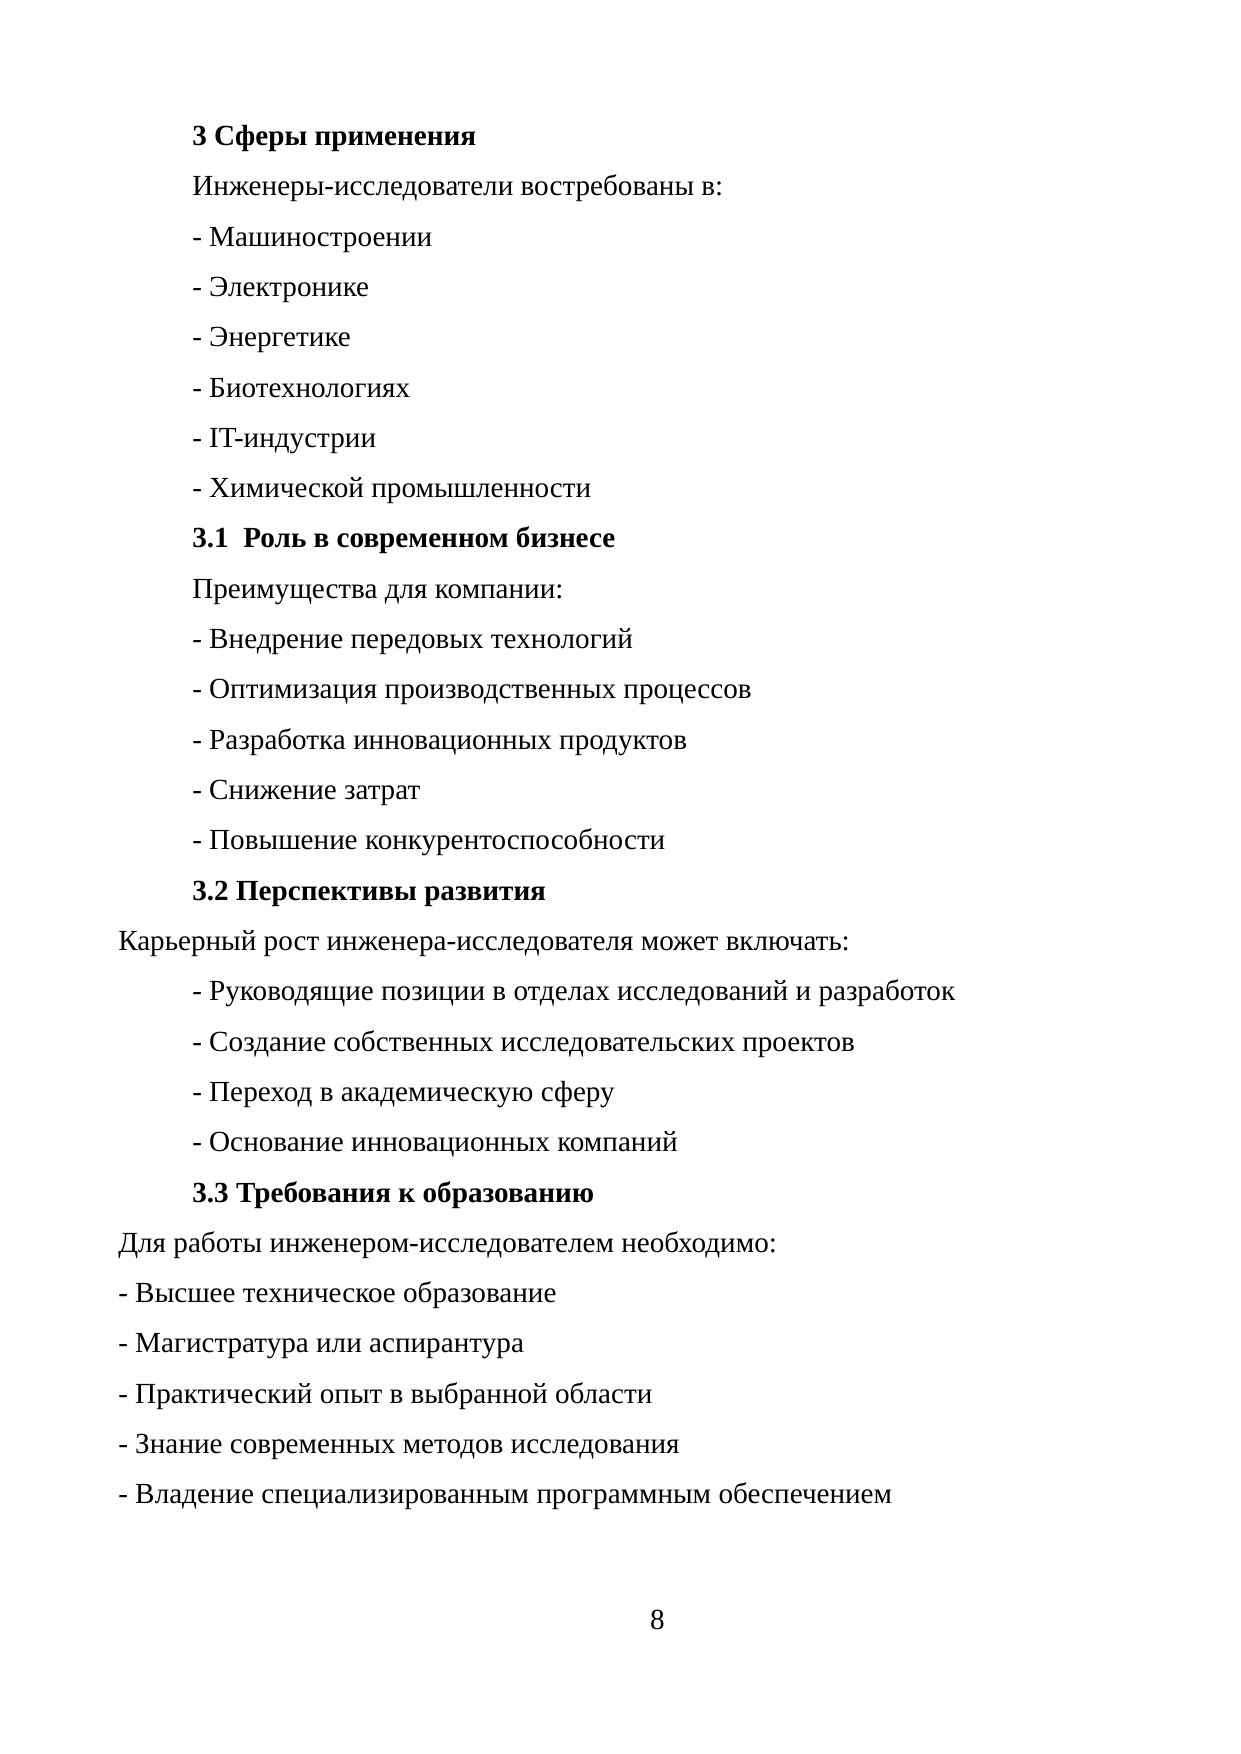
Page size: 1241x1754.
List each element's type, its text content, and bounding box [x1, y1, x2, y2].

text - Владение специализированным программным обеспечением [118, 1477, 1122, 1510]
text - Магистратура или аспирантура [118, 1326, 1122, 1359]
text - Создание собственных исследовательских проектов [118, 1024, 1122, 1057]
text - Повышение конкурентоспособности [118, 822, 1122, 856]
text - Машиностроении [118, 219, 1122, 252]
text - Электронике [118, 269, 1122, 303]
text - Руководящие позиции в отделах исследований и разработок [118, 973, 1122, 1007]
text - Практический опыт в выбранной области [118, 1376, 1122, 1409]
text - Внедрение передовых технологий [118, 621, 1122, 655]
text - Энергетике [118, 319, 1122, 353]
text Инженеры-исследователи востребованы в: [118, 168, 1122, 202]
text - Биотехнологиях [118, 370, 1122, 403]
text - Знание современных методов исследования [118, 1426, 1122, 1460]
subtitle Роль в современном бизнесе [118, 521, 1122, 554]
text - Разработка инновационных продуктов [118, 722, 1122, 755]
text - Основание инновационных компаний [118, 1124, 1122, 1158]
text - Высшее техническое образование [118, 1275, 1122, 1309]
text - Снижение затрат [118, 772, 1122, 806]
text Преимущества для компании: [118, 571, 1122, 604]
text - Оптимизация производственных процессов [118, 672, 1122, 705]
text - Переход в академическую сферу [118, 1074, 1122, 1108]
text - Химической промышленности [118, 470, 1122, 504]
text - IT-индустрии [118, 420, 1122, 453]
subtitle Требования к образованию [118, 1175, 1122, 1208]
text Для работы инженером-исследователем необходимо: [118, 1225, 1122, 1258]
subtitle Перспективы развития [118, 873, 1122, 906]
subtitle Сферы применения [118, 118, 1122, 152]
text Карьерный рост инженера-исследователя может включать: [118, 923, 1122, 957]
